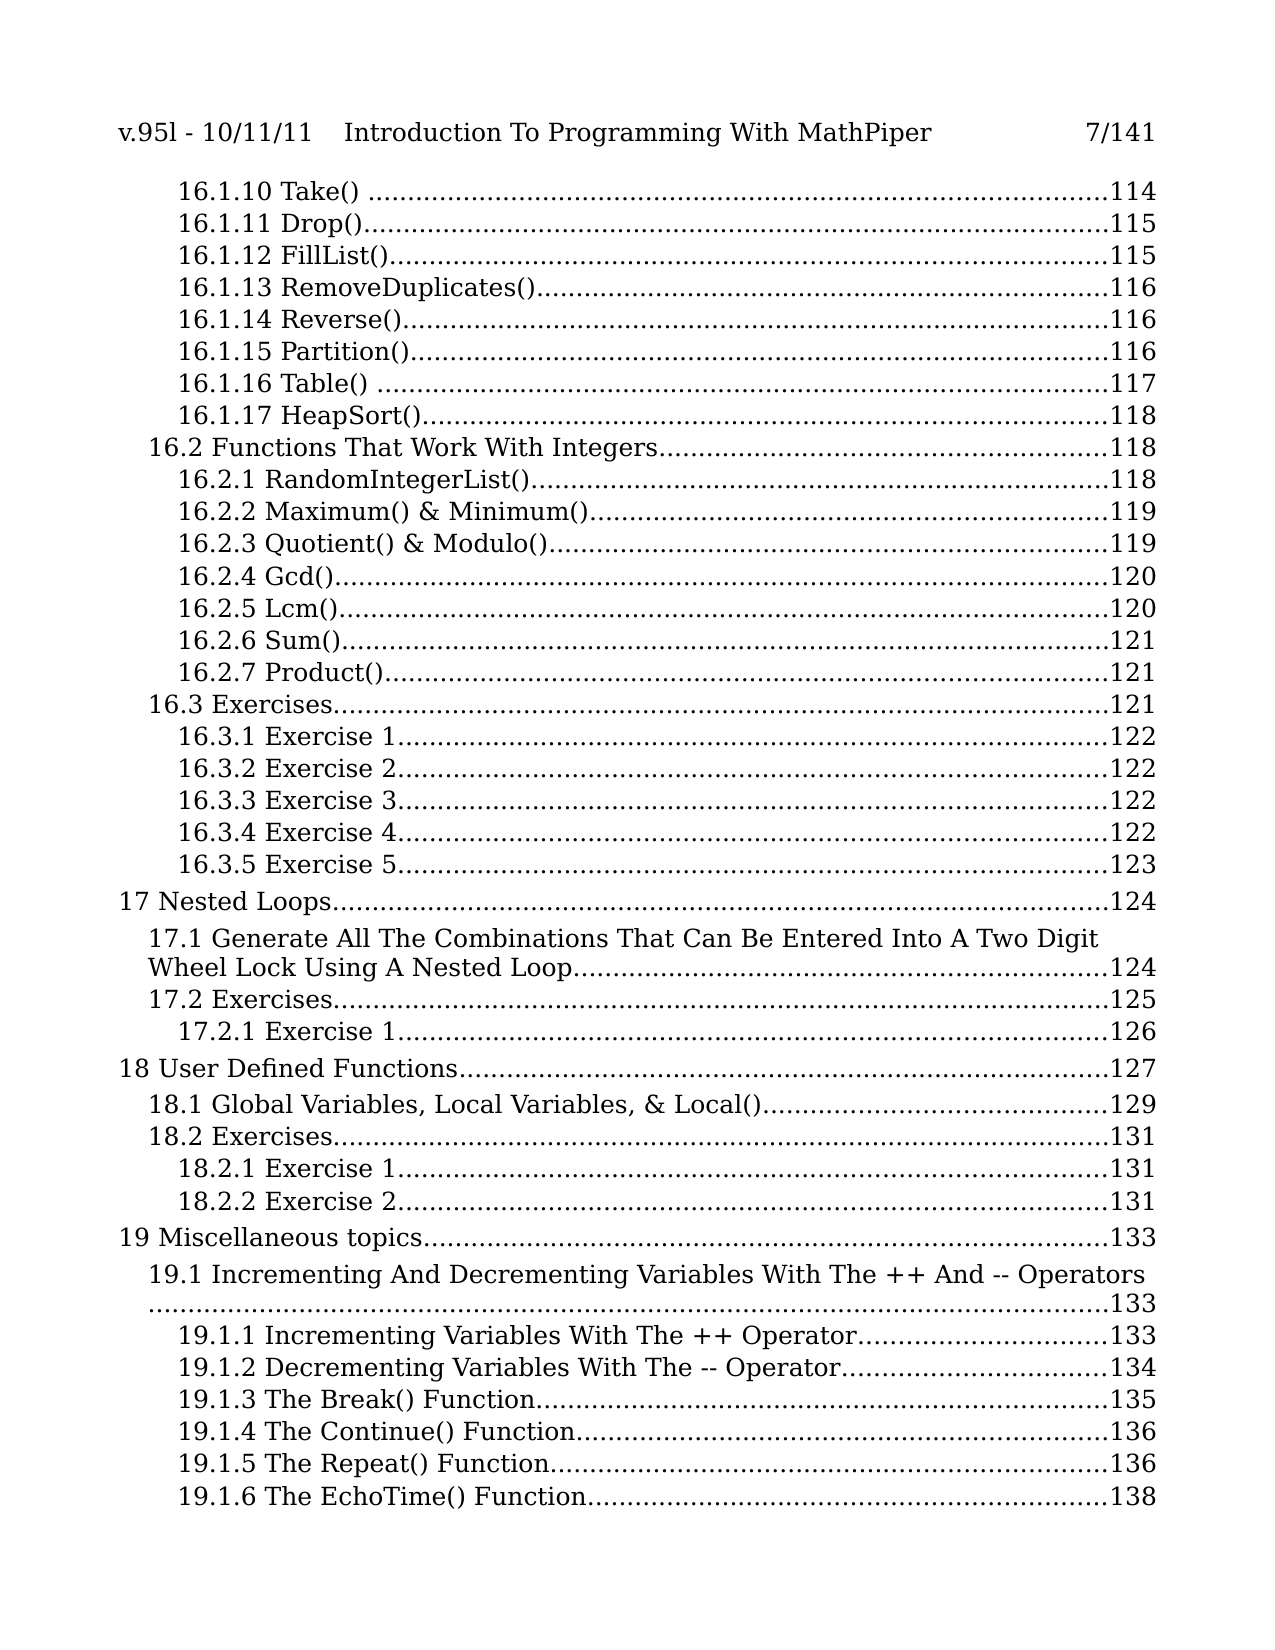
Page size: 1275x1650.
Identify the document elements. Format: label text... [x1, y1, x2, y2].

text 16.2.6 Sum() 121 [177, 626, 1157, 655]
text 16.1.14 Reverse() 116 [177, 305, 1157, 334]
text 18.2.2 Exercise 2 131 [177, 1187, 1157, 1216]
text 18.2 Exercises 131 [148, 1123, 1157, 1152]
text 16.2.1 RandomIntegerList() 118 [177, 466, 1157, 495]
text 16.3.1 Exercise 1 122 [177, 722, 1157, 751]
text 19 Miscellaneous topics 133 [118, 1223, 1157, 1253]
text 16.3.4 Exercise 4 122 [177, 818, 1157, 848]
text 16.1.15 Partition() 116 [177, 337, 1157, 366]
text 19.1.2 Decrementing Variables With The -- Operator 134 [177, 1353, 1157, 1383]
text 19.1.5 The Repeat() Function 136 [177, 1450, 1157, 1479]
text 16.3.3 Exercise 3 122 [177, 786, 1157, 816]
text 18.2.1 Exercise 1 131 [177, 1155, 1157, 1184]
text 16.2.4 Gcd() 120 [177, 562, 1157, 591]
text 16.3.2 Exercise 2 122 [177, 754, 1157, 783]
text 19.1.6 The EchoTime() Function 138 [177, 1482, 1157, 1511]
text 17.1 Generate All The Combinations That Can Be Entered Into A Two Digit Wheel Lock Using A Nested Loop 124 [148, 924, 1157, 982]
text 16.2.5 Lcm() 120 [177, 594, 1157, 623]
text 19.1 Incrementing And Decrementing Variables With The ++ And -- Operators 133 [148, 1260, 1157, 1318]
text 16.3.5 Exercise 5 123 [177, 851, 1157, 880]
text 16.2 Functions That Work With Integers 118 [148, 433, 1157, 463]
text 19.1.1 Incrementing Variables With The ++ Operator 133 [177, 1321, 1157, 1351]
text 17 Nested Loops 124 [118, 887, 1157, 916]
text 16.2.7 Product() 121 [177, 658, 1157, 687]
text 19.1.4 The Continue() Function 136 [177, 1418, 1157, 1447]
text 18 User Defined Functions 127 [118, 1054, 1157, 1083]
text 17.2 Exercises 125 [148, 985, 1157, 1014]
text 16.1.12 FillList() 115 [177, 241, 1157, 270]
text 16.2.3 Quotient() & Modulo() 119 [177, 530, 1157, 559]
text 16.1.10 Take() 114 [177, 177, 1157, 206]
text 17.2.1 Exercise 1 126 [177, 1017, 1157, 1046]
text 18.1 Global Variables, Local Variables, & Local() 129 [148, 1091, 1157, 1120]
text 16.3 Exercises 121 [148, 690, 1157, 719]
text 16.1.11 Drop() 115 [177, 209, 1157, 238]
text 16.1.17 HeapSort() 118 [177, 401, 1157, 431]
text 16.1.13 RemoveDuplicates() 116 [177, 273, 1157, 302]
text 16.2.2 Maximum() & Minimum() 119 [177, 498, 1157, 527]
text 19.1.3 The Break() Function 135 [177, 1386, 1157, 1415]
text 16.1.16 Table() 117 [177, 369, 1157, 398]
